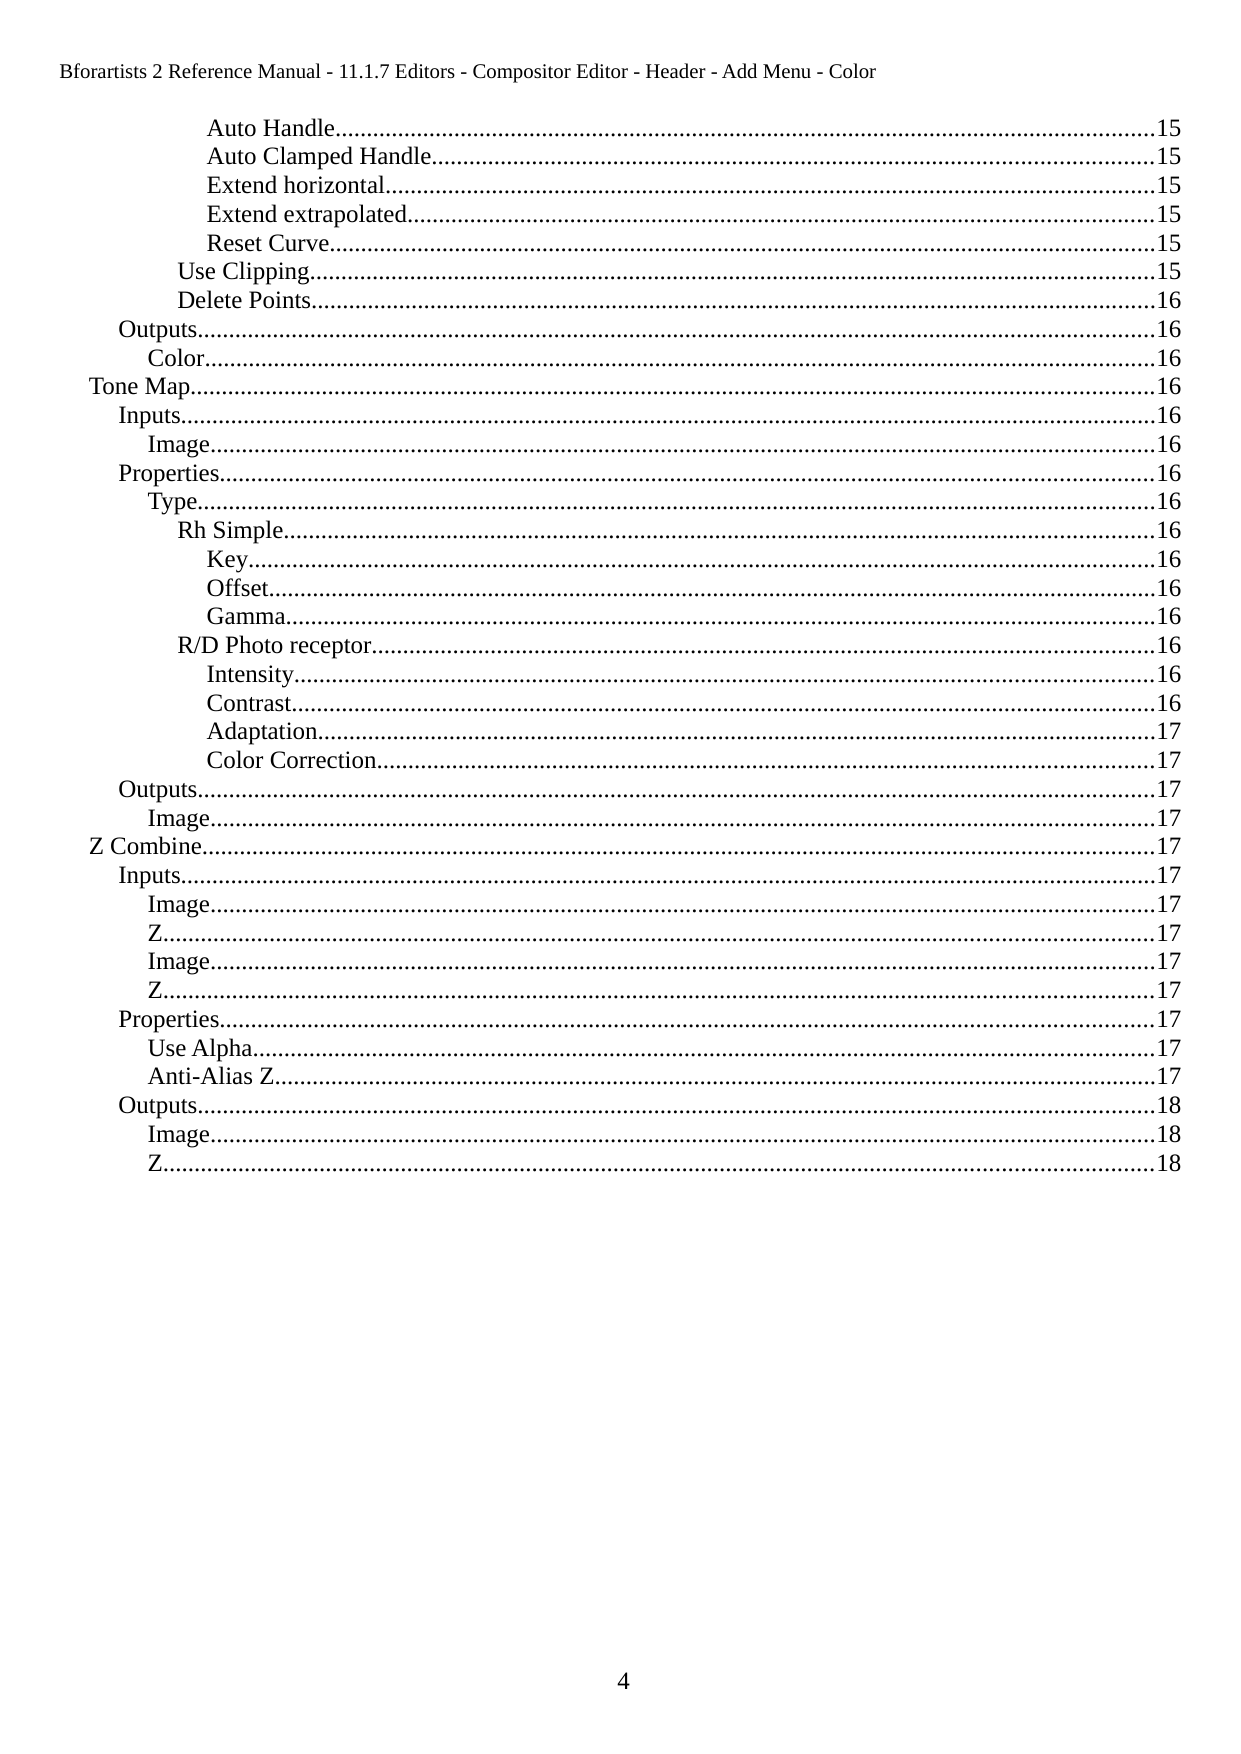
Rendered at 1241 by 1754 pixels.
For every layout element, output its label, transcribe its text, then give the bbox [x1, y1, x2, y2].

text Use Alpha 17 [147, 1033, 1181, 1061]
text R/D Photo receptor 16 [177, 630, 1181, 659]
text Image 17 [147, 889, 1181, 918]
text Color 16 [147, 343, 1181, 371]
text Inputs 16 [118, 400, 1181, 429]
text Tone Map 16 [88, 371, 1181, 400]
text Auto Handle 15 [206, 113, 1181, 141]
text Properties 17 [118, 1004, 1181, 1033]
text Reset Curve 15 [206, 228, 1181, 256]
text Inputs 17 [118, 860, 1181, 889]
text Use Clipping 15 [177, 256, 1181, 285]
text Image 18 [147, 1119, 1181, 1148]
text Gamma 16 [206, 601, 1181, 630]
text Z 17 [147, 918, 1181, 946]
text Outputs 16 [118, 314, 1181, 343]
text Image 17 [147, 803, 1181, 831]
text Z Combine 17 [88, 831, 1181, 860]
text Image 17 [147, 946, 1181, 975]
text Z 17 [147, 975, 1181, 1004]
text Delete Points 16 [177, 285, 1181, 314]
text Type 16 [147, 486, 1181, 515]
text Rh Simple 16 [177, 515, 1181, 544]
text Outputs 18 [118, 1090, 1181, 1119]
text Z 18 [147, 1148, 1181, 1176]
text Anti-Alias Z 17 [147, 1061, 1181, 1090]
text Outputs 17 [118, 774, 1181, 803]
text Auto Clamped Handle 15 [206, 141, 1181, 170]
text Adaptation 17 [206, 716, 1181, 745]
text Color Correction 17 [206, 745, 1181, 774]
text Offset 16 [206, 573, 1181, 601]
text Intensity 16 [206, 659, 1181, 688]
text Contrast 16 [206, 688, 1181, 716]
text Image 16 [147, 429, 1181, 458]
text Properties 16 [118, 458, 1181, 486]
text Key 16 [206, 544, 1181, 573]
text Extend extrapolated 15 [206, 199, 1181, 228]
text Extend horizontal 15 [206, 170, 1181, 199]
